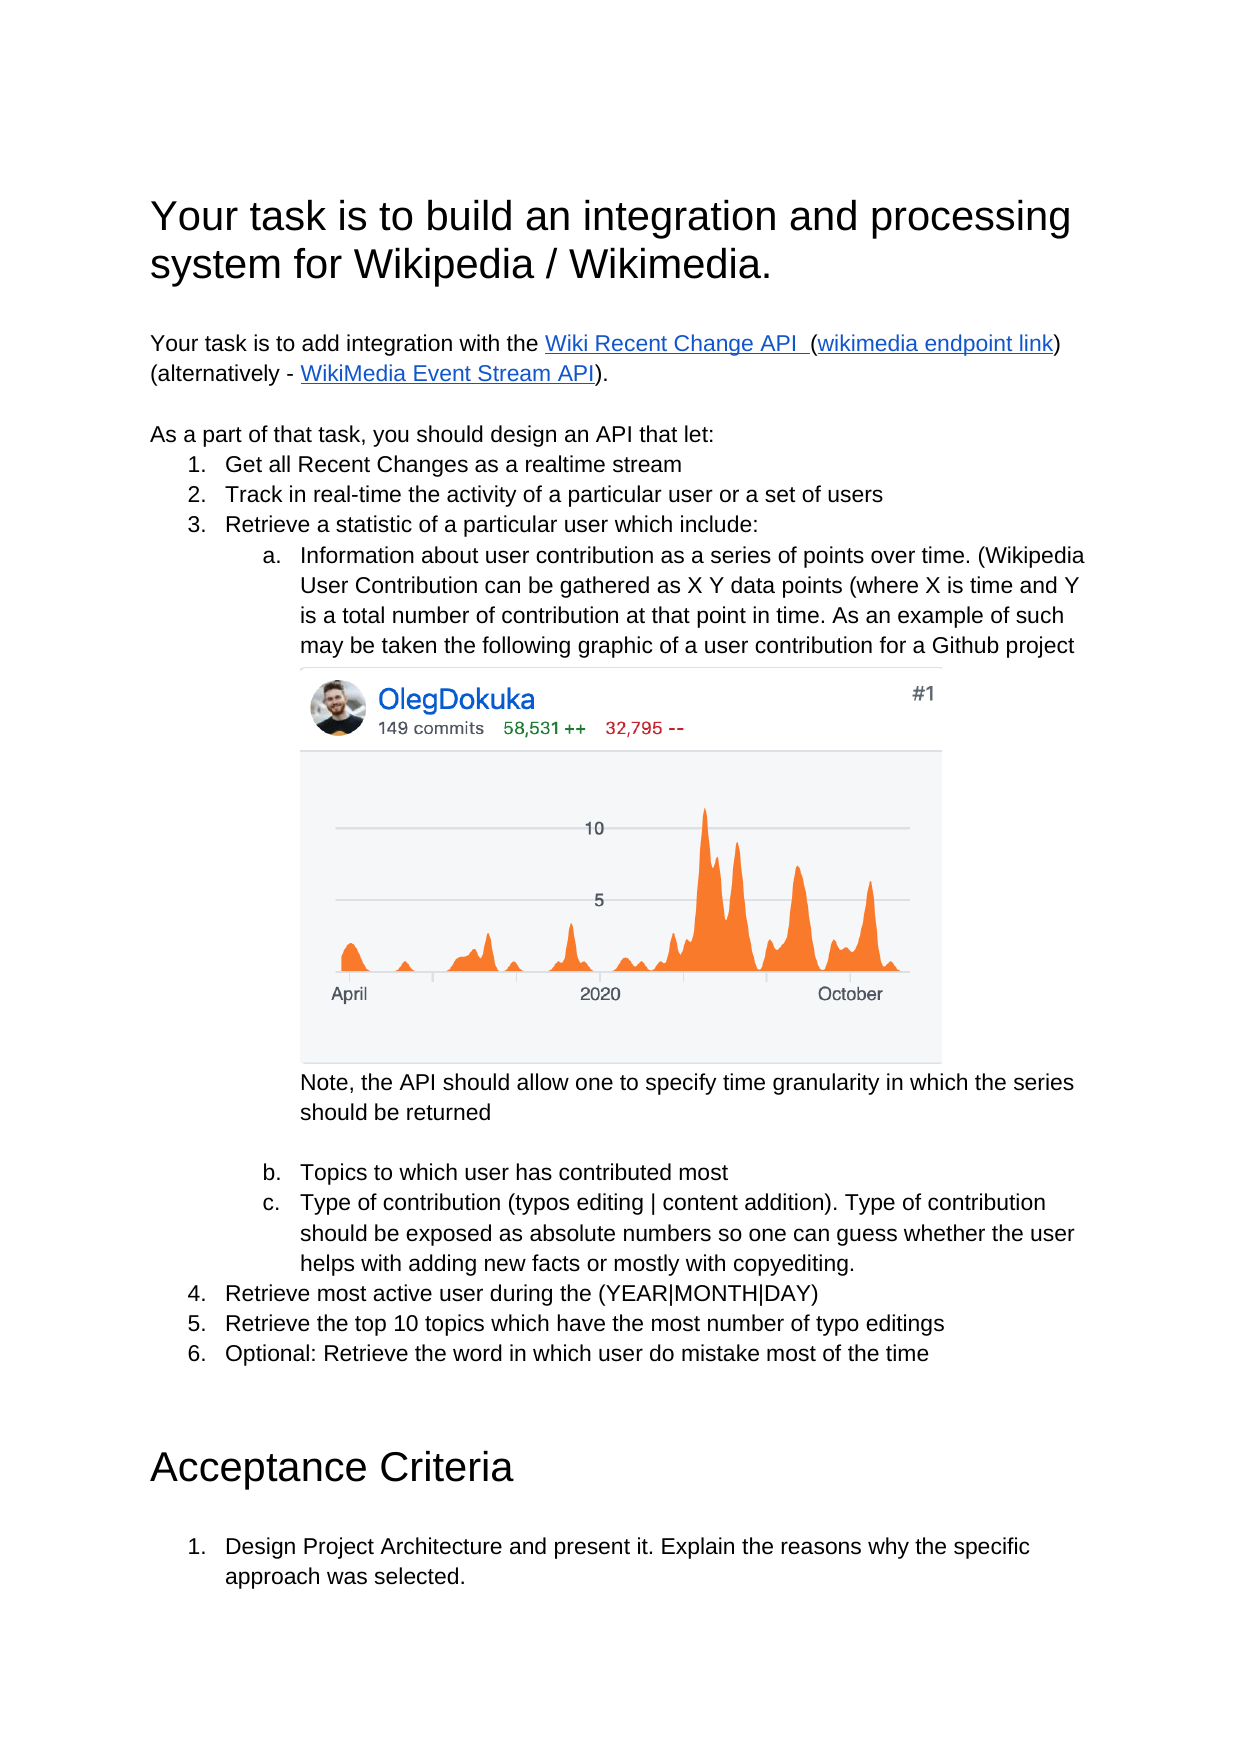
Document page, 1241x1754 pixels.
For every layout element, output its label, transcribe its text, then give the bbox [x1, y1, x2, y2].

text As a part of that task, you should design an API that let: [150, 421, 1090, 447]
text Your task is to add integration with the Wiki Recent Change API (wikimedia endpoint link) (alternatively - WikiMedia Event Stream API). [150, 330, 1090, 387]
list Topics to which user has contributed most [262, 1159, 1090, 1185]
subtitle Acceptance Criteria [150, 1442, 1090, 1490]
subtitle Your task is to build an integration and processing system for Wikipedia / Wikimedia. [150, 192, 1090, 287]
list Get all Recent Changes as a realtime stream [187, 451, 1090, 477]
picture [300, 662, 943, 1065]
list Retrieve most active user during the (YEAR|MONTH|DAY) [187, 1280, 1090, 1306]
list Type of contribution (typos editing | content addition). Type of contribution should be exposed as absolute numbers so one can guess whether the user helps with adding new facts or mostly with copyediting. [262, 1189, 1090, 1276]
list Retrieve the top 10 topics which have the most number of typo editings [187, 1310, 1090, 1336]
list Optional: Retrieve the word in which user do mistake most of the time [187, 1340, 1090, 1367]
list Information about user contribution as a series of points over time. (Wikipedia User Contribution can be gathered as X Y data points (where X is time and Y is a total number of contribution at that point in time. As an example of such may be taken the following graphic of a user contribution for a Github project Note, the API should allow one to specify time granularity in which the series should be returned [262, 542, 1090, 1155]
list Retrieve a statistic of a particular user which include: [187, 511, 1090, 538]
list Design Project Architecture and present it. Explain the reasons why the specific approach was selected. [187, 1533, 1090, 1589]
list Track in real-time the activity of a particular user or a set of users [187, 481, 1090, 508]
